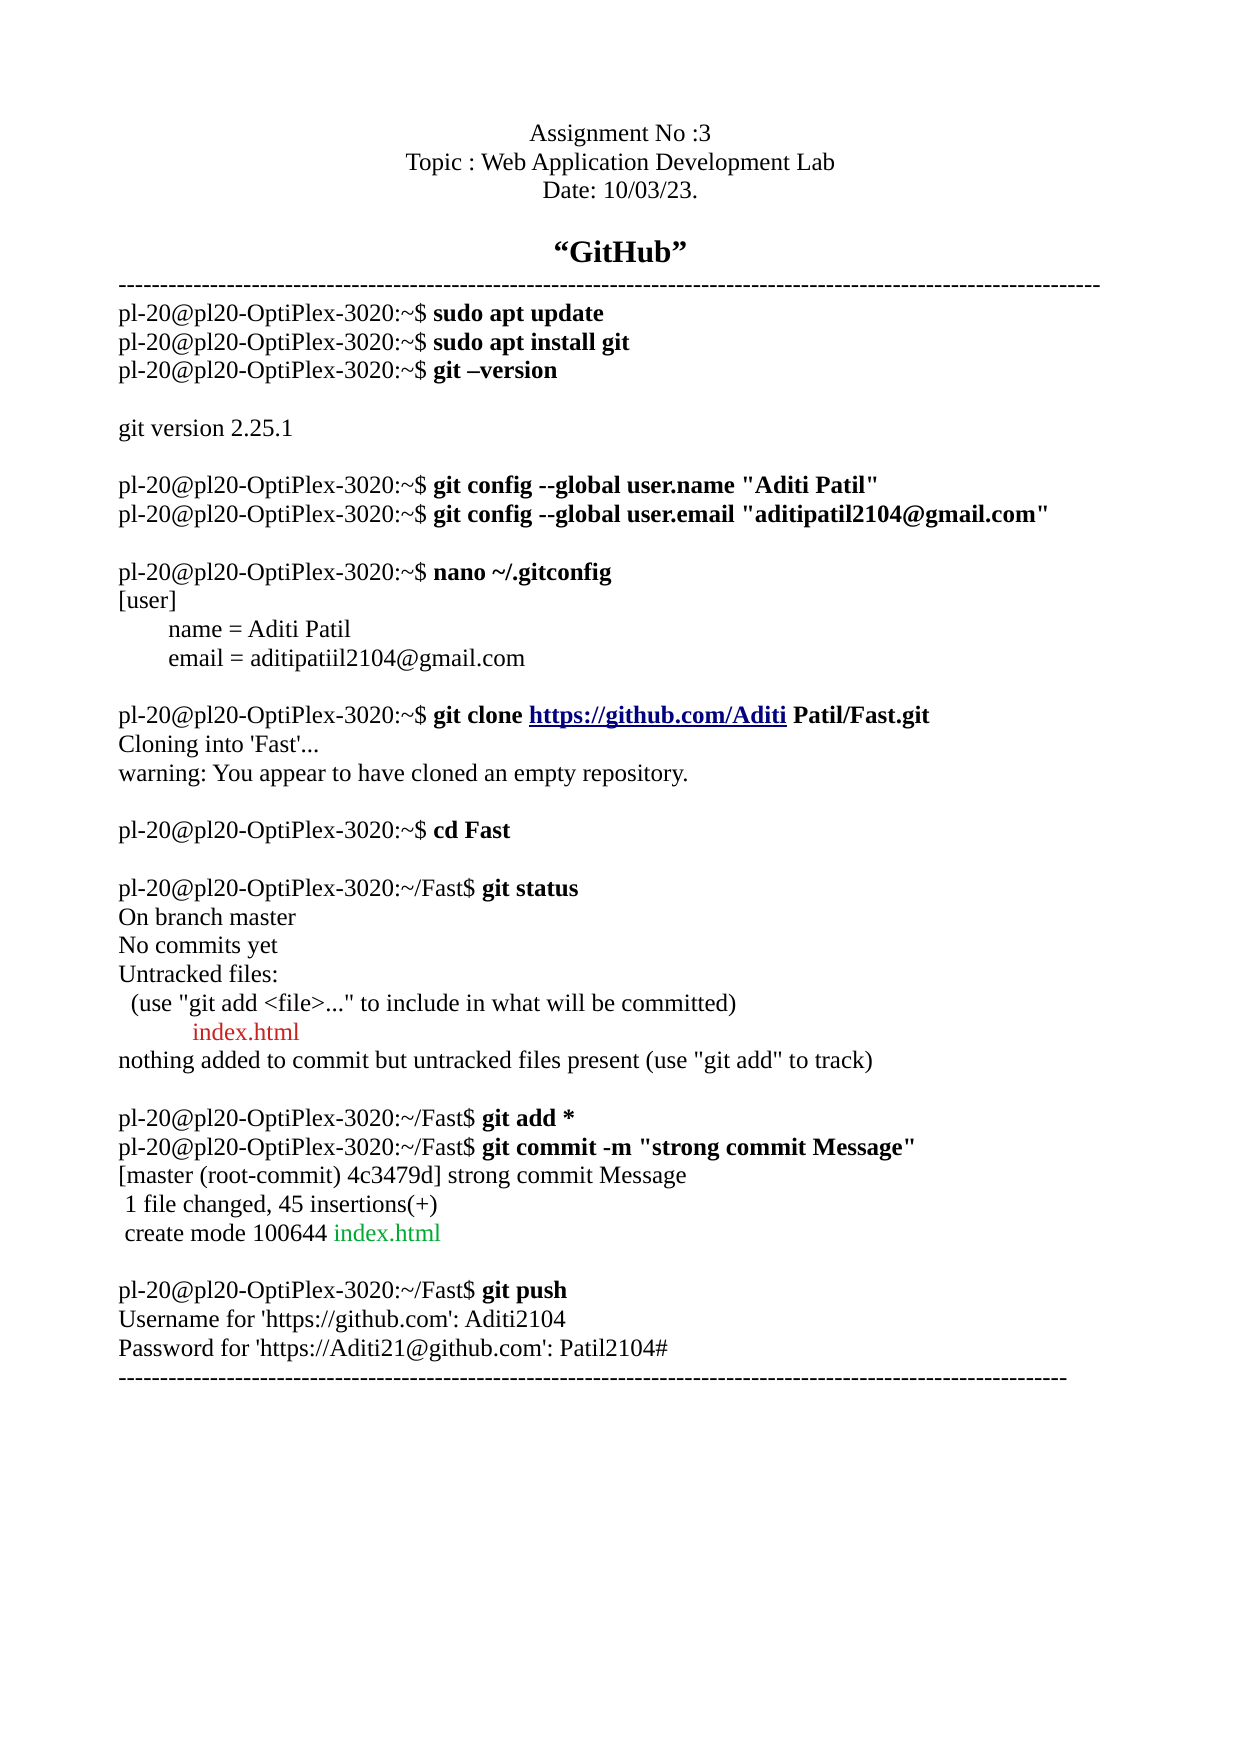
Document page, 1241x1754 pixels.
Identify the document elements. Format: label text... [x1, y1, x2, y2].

text ---------------------------------------------------------------------------------------------------------------------- [118, 269, 1122, 298]
text warning: You appear to have cloned an empty repository. [118, 758, 1122, 787]
text pl-20@pl20-OptiPlex-3020:~$ git config --global user.email "aditipatil2104@gmail.com" [118, 499, 1122, 528]
text pl-20@pl20-OptiPlex-3020:~$ git clone https://github.com/Aditi Patil/Fast.git [118, 700, 1122, 729]
text [user] [118, 585, 1122, 614]
text Topic : Web Application Development Lab [118, 147, 1122, 176]
text email = aditipatiil2104@gmail.com [118, 643, 1122, 672]
text pl-20@pl20-OptiPlex-3020:~$ git –version [118, 355, 1122, 384]
text No commits yet [118, 930, 1122, 959]
text pl-20@pl20-OptiPlex-3020:~/Fast$ git add * [118, 1103, 1122, 1132]
text “GitHub” [118, 233, 1122, 269]
text (use "git add <file>..." to include in what will be committed) [118, 988, 1122, 1017]
text pl-20@pl20-OptiPlex-3020:~/Fast$ git status [118, 873, 1122, 902]
text index.html [118, 1017, 1122, 1045]
text Date: 10/03/23. [118, 176, 1122, 204]
text pl-20@pl20-OptiPlex-3020:~$ sudo apt install git [118, 327, 1122, 355]
text [master (root-commit) 4c3479d] strong commit Message [118, 1160, 1122, 1189]
text pl-20@pl20-OptiPlex-3020:~$ sudo apt update [118, 298, 1122, 327]
text create mode 100644 index.html [118, 1218, 1122, 1247]
text pl-20@pl20-OptiPlex-3020:~/Fast$ git commit -m "strong commit Message" [118, 1132, 1122, 1160]
text git version 2.25.1 [118, 413, 1122, 442]
text Password for 'https://Aditi21@github.com': Patil2104# [118, 1333, 1122, 1362]
text 1 file changed, 45 insertions(+) [118, 1189, 1122, 1218]
text Assignment No :3 [118, 118, 1122, 147]
text On branch master [118, 902, 1122, 930]
text Username for 'https://github.com': Aditi2104 [118, 1304, 1122, 1333]
text name = Aditi Patil [118, 614, 1122, 643]
text pl-20@pl20-OptiPlex-3020:~$ git config --global user.name "Aditi Patil" [118, 470, 1122, 499]
text Untracked files: [118, 959, 1122, 988]
text pl-20@pl20-OptiPlex-3020:~/Fast$ git push [118, 1275, 1122, 1304]
text Cloning into 'Fast'... [118, 729, 1122, 758]
text pl-20@pl20-OptiPlex-3020:~$ cd Fast [118, 815, 1122, 844]
text ------------------------------------------------------------------------------------------------------------------ [118, 1362, 1122, 1390]
text nothing added to commit but untracked files present (use "git add" to track) [118, 1045, 1122, 1074]
text pl-20@pl20-OptiPlex-3020:~$ nano ~/.gitconfig [118, 557, 1122, 585]
